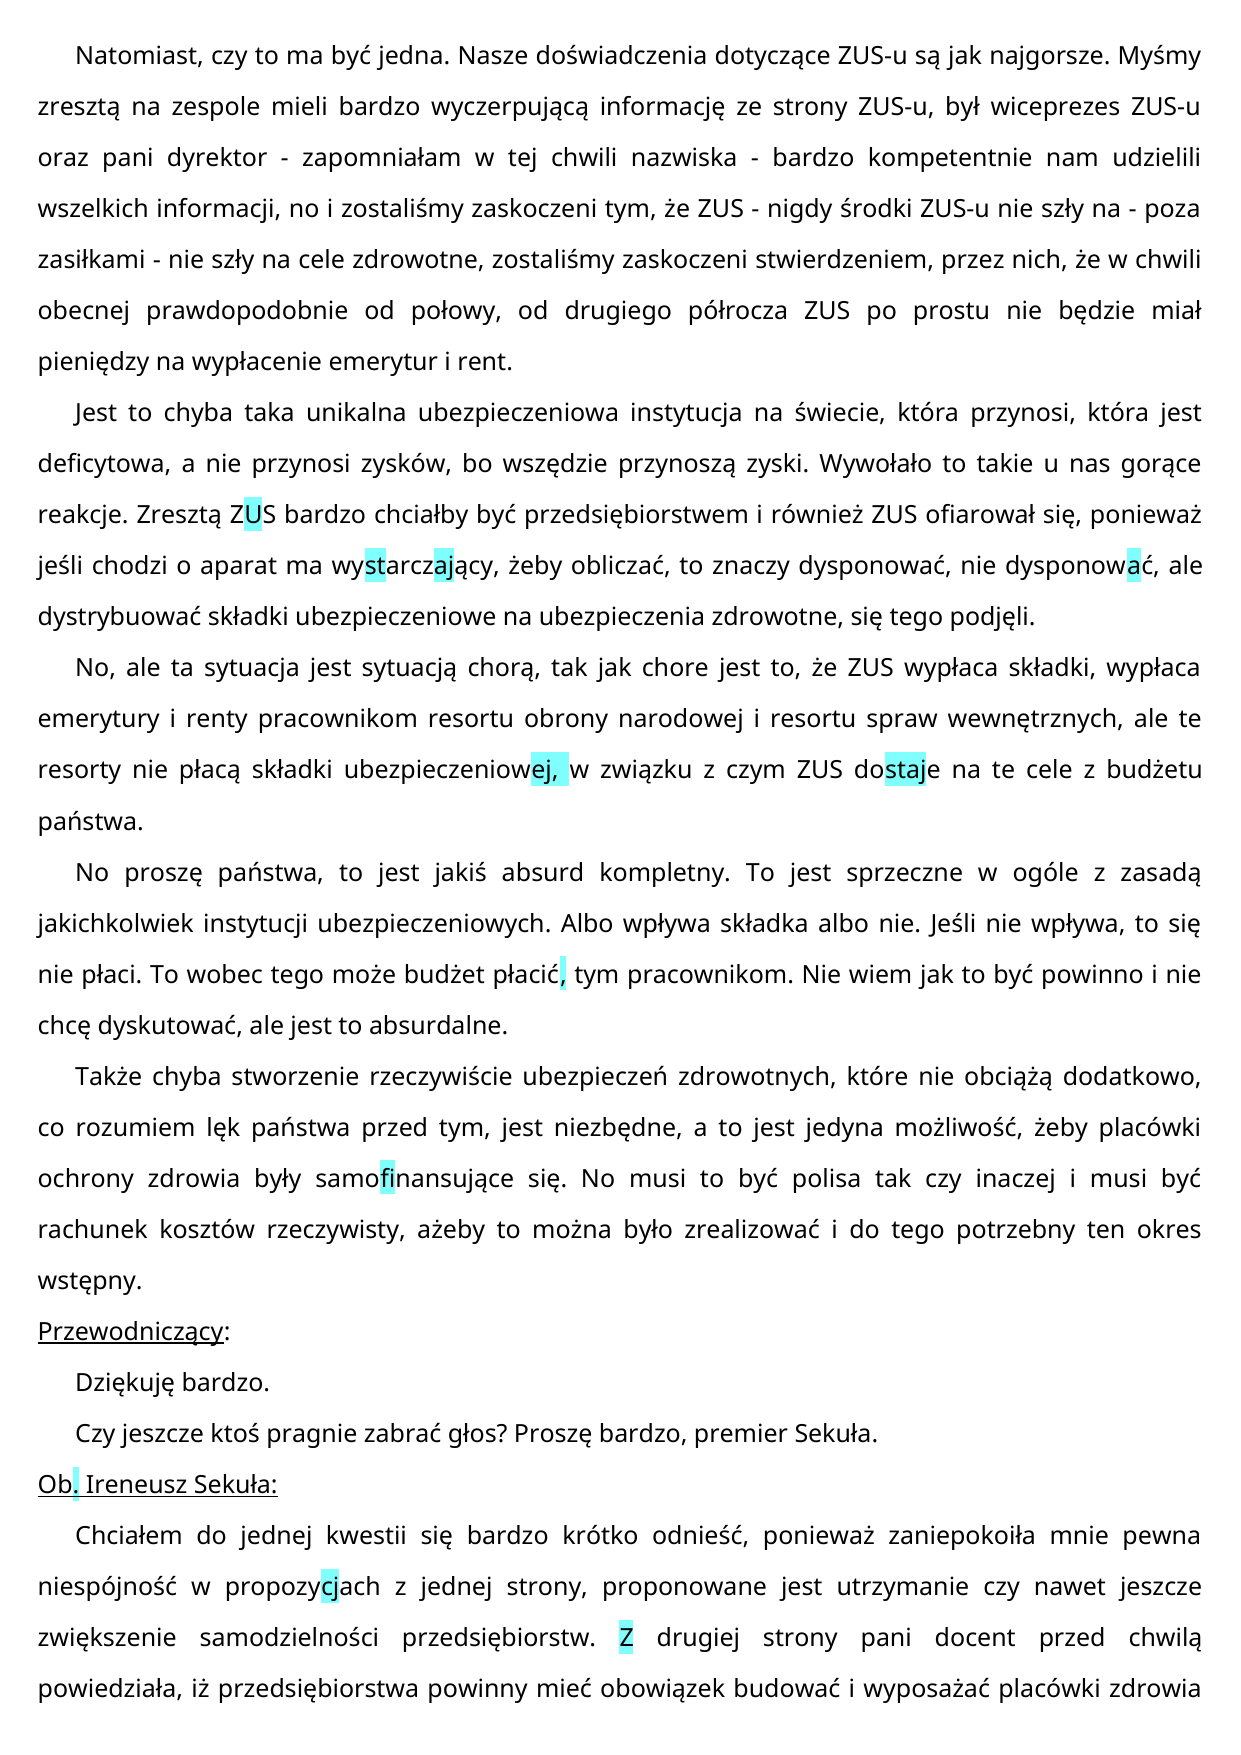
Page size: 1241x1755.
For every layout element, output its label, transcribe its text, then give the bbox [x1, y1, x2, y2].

text Jest to chyba taka unikalna ubezpieczeniowa instytucja na świecie, która przynosi, która jest deficytowa, a nie przynosi zysków, bo wszędzie przynoszą zyski. Wywołało to takie u nas gorące reakcje. Zresztą ZUS bardzo chciałby być przedsiębiorstwem i również ZUS ofiarował się, ponieważ jeśli chodzi o aparat ma wystarczający, żeby obliczać, to znaczy dysponować, nie dysponować, ale dystrybuować składki ubezpieczeniowe na ubezpieczenia zdrowotne, się tego podjęli. [37, 395, 1203, 633]
text Dziękuję bardzo. [37, 1364, 1203, 1399]
text Chciałem do jednej kwestii się bardzo krótko odnieść, ponieważ zaniepokoiła mnie pewna niespójność w propozycjach z jednej strony, proponowane jest utrzymanie czy nawet jeszcze zwiększenie samodzielności przedsiębiorstw. Z drugiej strony pani docent przed chwilą powiedziała, iż przedsiębiorstwa powinny mieć obowiązek budować i wyposażać placówki zdrowia [37, 1518, 1203, 1705]
text Przewodniczący: [37, 1313, 1203, 1348]
text Czy jeszcze ktoś pragnie zabrać głos? Proszę bardzo, premier Sekuła. [37, 1416, 1203, 1450]
text No, ale ta sytuacja jest sytuacją chorą, tak jak chore jest to, że ZUS wypłaca składki, wypłaca emerytury i renty pracownikom resortu obrony narodowej i resortu spraw wewnętrznych, ale te resorty nie płacą składki ubezpieczeniowej, w związku z czym ZUS dostaje na te cele z budżetu państwa. [37, 650, 1203, 837]
text Ob. Ireneusz Sekuła: [37, 1467, 1203, 1501]
text Także chyba stworzenie rzeczywiście ubezpieczeń zdrowotnych, które nie obciążą dodatkowo, co rozumiem lęk państwa przed tym, jest niezbędne, a to jest jedyna możliwość, żeby placówki ochrony zdrowia były samofinansujące się. No musi to być polisa tak czy inaczej i musi być rachunek kosztów rzeczywisty, ażeby to można było zrealizować i do tego potrzebny ten okres wstępny. [37, 1058, 1203, 1297]
text Natomiast, czy to ma być jedna. Nasze doświadczenia dotyczące ZUS-u są jak najgorsze. Myśmy zresztą na zespole mieli bardzo wyczerpującą informację ze strony ZUS-u, był wiceprezes ZUS-u oraz pani dyrektor - zapomniałam w tej chwili nazwiska - bardzo kompetentnie nam udzielili wszelkich informacji, no i zostaliśmy zaskoczeni tym, że ZUS - nigdy środki ZUS-u nie szły na - poza zasiłkami - nie szły na cele zdrowotne, zostaliśmy zaskoczeni stwierdzeniem, przez nich, że w chwili obecnej prawdopodobnie od połowy, od drugiego półrocza ZUS po prostu nie będzie miał pieniędzy na wypłacenie emerytur i rent. [37, 37, 1203, 378]
text No proszę państwa, to jest jakiś absurd kompletny. To jest sprzeczne w ogóle z zasadą jakichkolwiek instytucji ubezpieczeniowych. Albo wpływa składka albo nie. Jeśli nie wpływa, to się nie płaci. To wobec tego może budżet płacić, tym pracownikom. Nie wiem jak to być powinno i nie chcę dyskutować, ale jest to absurdalne. [37, 854, 1203, 1041]
